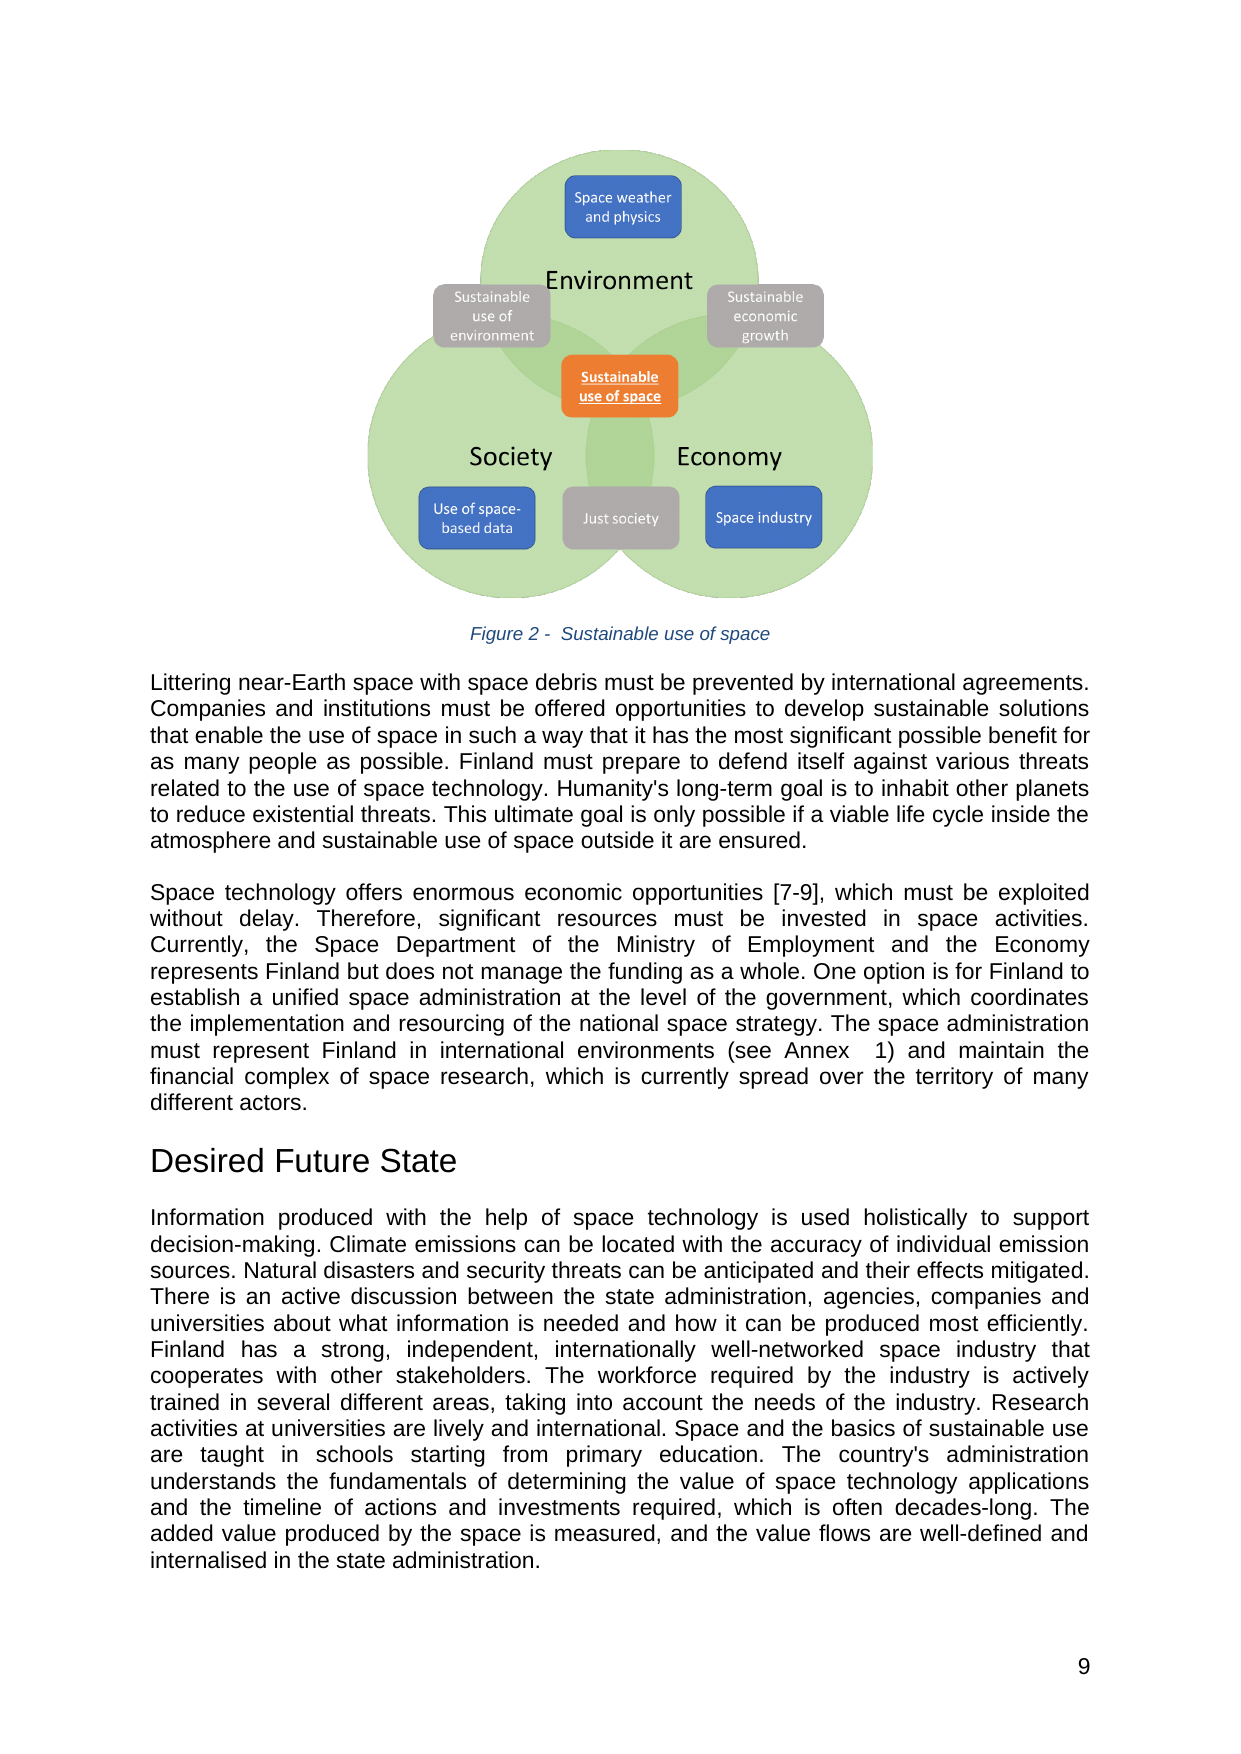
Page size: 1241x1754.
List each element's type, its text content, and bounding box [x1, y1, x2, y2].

picture [367, 150, 873, 598]
text Littering near-Earth space with space debris must be prevented by international agreements. Companies and institutions must be offered opportunities to develop sustainable solutions that enable the use of space in such a way that it has the most significant possible benefit for as many people as possible. Finland must prepare to defend itself against various threats related to the use of space technology. Humanity's long-term goal is to inhabit other planets to reduce existential threats. This ultimate goal is only possible if a viable life cycle inside the atmosphere and sustainable use of space outside it are ensured. [150, 669, 1090, 853]
text Space technology offers enormous economic opportunities [7-9], which must be exploited without delay. Therefore, significant resources must be invested in space activities. Currently, the Space Department of the Ministry of Employment and the Economy represents Finland but does not manage the funding as a whole. One option is for Finland to establish a unified space administration at the level of the government, which coordinates the implementation and resourcing of the national space strategy. The space administration must represent Finland in international environments (see Annex 1) and maintain the financial complex of space research, which is currently spread over the territory of many different actors. [150, 878, 1090, 1116]
text Information produced with the help of space technology is used holistically to support decision-making. Climate emissions can be located with the accuracy of individual emission sources. Natural disasters and security threats can be anticipated and their effects mitigated. There is an active discussion between the state administration, agencies, companies and universities about what information is needed and how it can be produced most efficiently. Finland has a strong, independent, internationally well-networked space industry that cooperates with other stakeholders. The workforce required by the industry is actively trained in several different areas, taking into account the needs of the industry. Research activities at universities are lively and international. Space and the basics of sustainable use are taught in schools starting from primary education. The country's administration understands the fundamentals of determining the value of space technology applications and the timeline of actions and investments required, which is often decades-long. The added value produced by the space is measured, and the value flows are well-defined and internalised in the state administration. [150, 1204, 1090, 1573]
text Figure 2 - Sustainable use of space [150, 622, 1090, 644]
subtitle Desired Future State [150, 1141, 1090, 1179]
